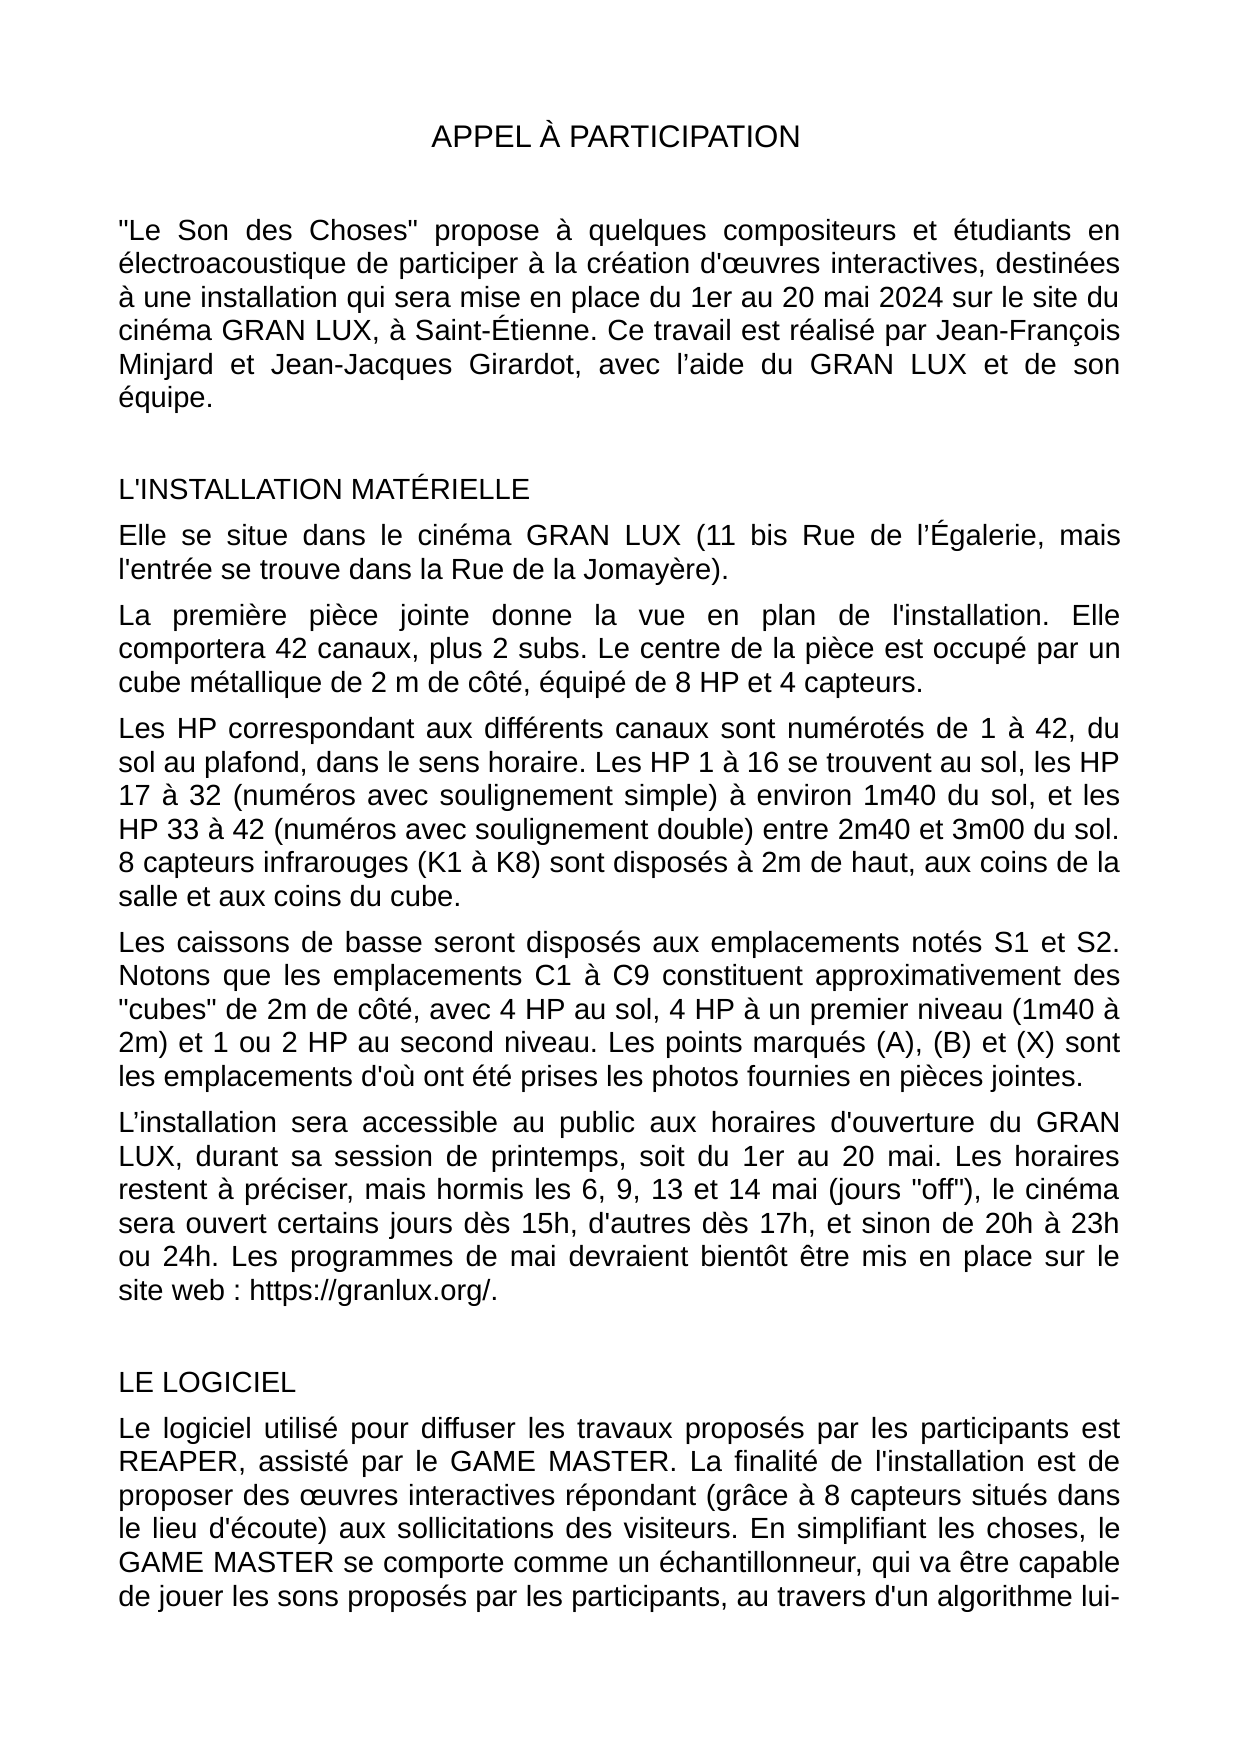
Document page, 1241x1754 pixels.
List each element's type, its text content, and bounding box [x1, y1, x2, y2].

text L'INSTALLATION MATÉRIELLE [118, 472, 1122, 506]
text La première pièce jointe donne la vue en plan de l'installation. Elle comportera 42 canaux, plus 2 subs. Le centre de la pièce est occupé par un cube métallique de 2 m de côté, équipé de 8 HP et 4 capteurs. [118, 598, 1122, 699]
text LE LOGICIEL [118, 1365, 1122, 1398]
text Le logiciel utilisé pour diffuser les travaux proposés par les participants est REAPER, assisté par le GAME MASTER. La finalité de l'installation est de proposer des œuvres interactives répondant (grâce à 8 capteurs situés dans le lieu d'écoute) aux sollicitations des visiteurs. En simplifiant les choses, le GAME MASTER se comporte comme un échantillonneur, qui va être capable de jouer les sons proposés par les participants, au travers d'un algorithme lui- [118, 1411, 1122, 1612]
text Les caissons de basse seront disposés aux emplacements notés S1 et S2. Notons que les emplacements C1 à C9 constituent approximativement des "cubes" de 2m de côté, avec 4 HP au sol, 4 HP à un premier niveau (1m40 à 2m) et 1 ou 2 HP au second niveau. Les points marqués (A), (B) et (X) sont les emplacements d'où ont été prises les photos fournies en pièces jointes. [118, 925, 1122, 1093]
text "Le Son des Choses" propose à quelques compositeurs et étudiants en électroacoustique de participer à la création d'œuvres interactives, destinées à une installation qui sera mise en place du 1er au 20 mai 2024 sur le site du cinéma GRAN LUX, à Saint-Étienne. Ce travail est réalisé par Jean-François Minjard et Jean-Jacques Girardot, avec l’aide du GRAN LUX et de son équipe. [118, 213, 1122, 414]
text Elle se situe dans le cinéma GRAN LUX (11 bis Rue de l’Égalerie, mais l'entrée se trouve dans la Rue de la Jomayère). [118, 518, 1122, 586]
text Les HP correspondant aux différents canaux sont numérotés de 1 à 42, du sol au plafond, dans le sens horaire. Les HP 1 à 16 se trouvent au sol, les HP 17 à 32 (numéros avec soulignement simple) à environ 1m40 du sol, et les HP 33 à 42 (numéros avec soulignement double) entre 2m40 et 3m00 du sol. 8 capteurs infrarouges (K1 à K8) sont disposés à 2m de haut, aux coins de la salle et aux coins du cube. [118, 711, 1122, 912]
text L’installation sera accessible au public aux horaires d'ouverture du GRAN LUX, durant sa session de printemps, soit du 1er au 20 mai. Les horaires restent à préciser, mais hormis les 6, 9, 13 et 14 mai (jours "off"), le cinéma sera ouvert certains jours dès 15h, d'autres dès 17h, et sinon de 20h à 23h ou 24h. Les programmes de mai devraient bientôt être mis en place sur le site web : https://granlux.org/. [118, 1105, 1122, 1306]
text APPEL À PARTICIPATION [118, 118, 1122, 154]
